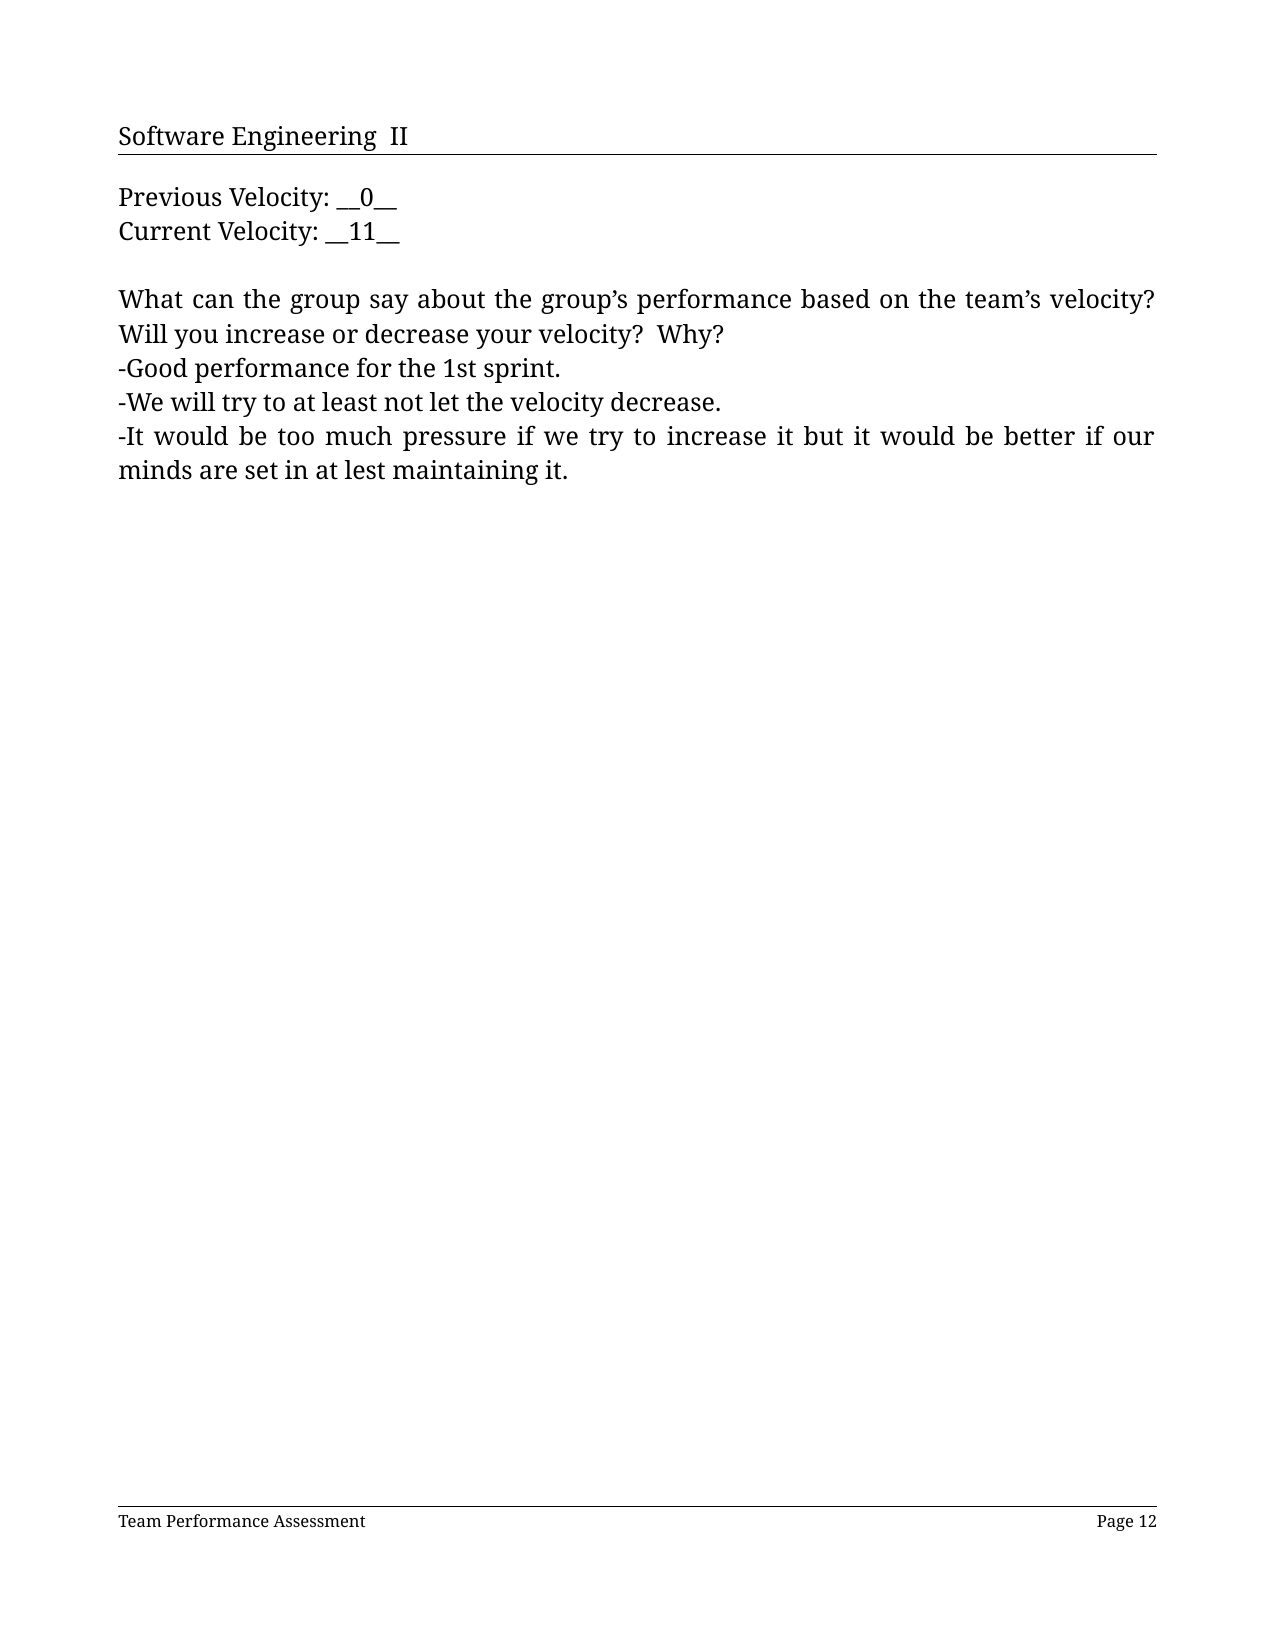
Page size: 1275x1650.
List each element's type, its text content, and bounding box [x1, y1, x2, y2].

text Previous Velocity: __0__ [118, 180, 1157, 214]
text What can the group say about the group’s performance based on the team’s velocity? Will you increase or decrease your velocity? Why? [118, 282, 1157, 350]
text -Good performance for the 1st sprint. [118, 350, 1157, 384]
text -It would be too much pressure if we try to increase it but it would be better if our minds are set in at lest maintaining it. [118, 418, 1157, 487]
text Current Velocity: __11__ [118, 214, 1157, 248]
text -We will try to at least not let the velocity decrease. [118, 384, 1157, 418]
